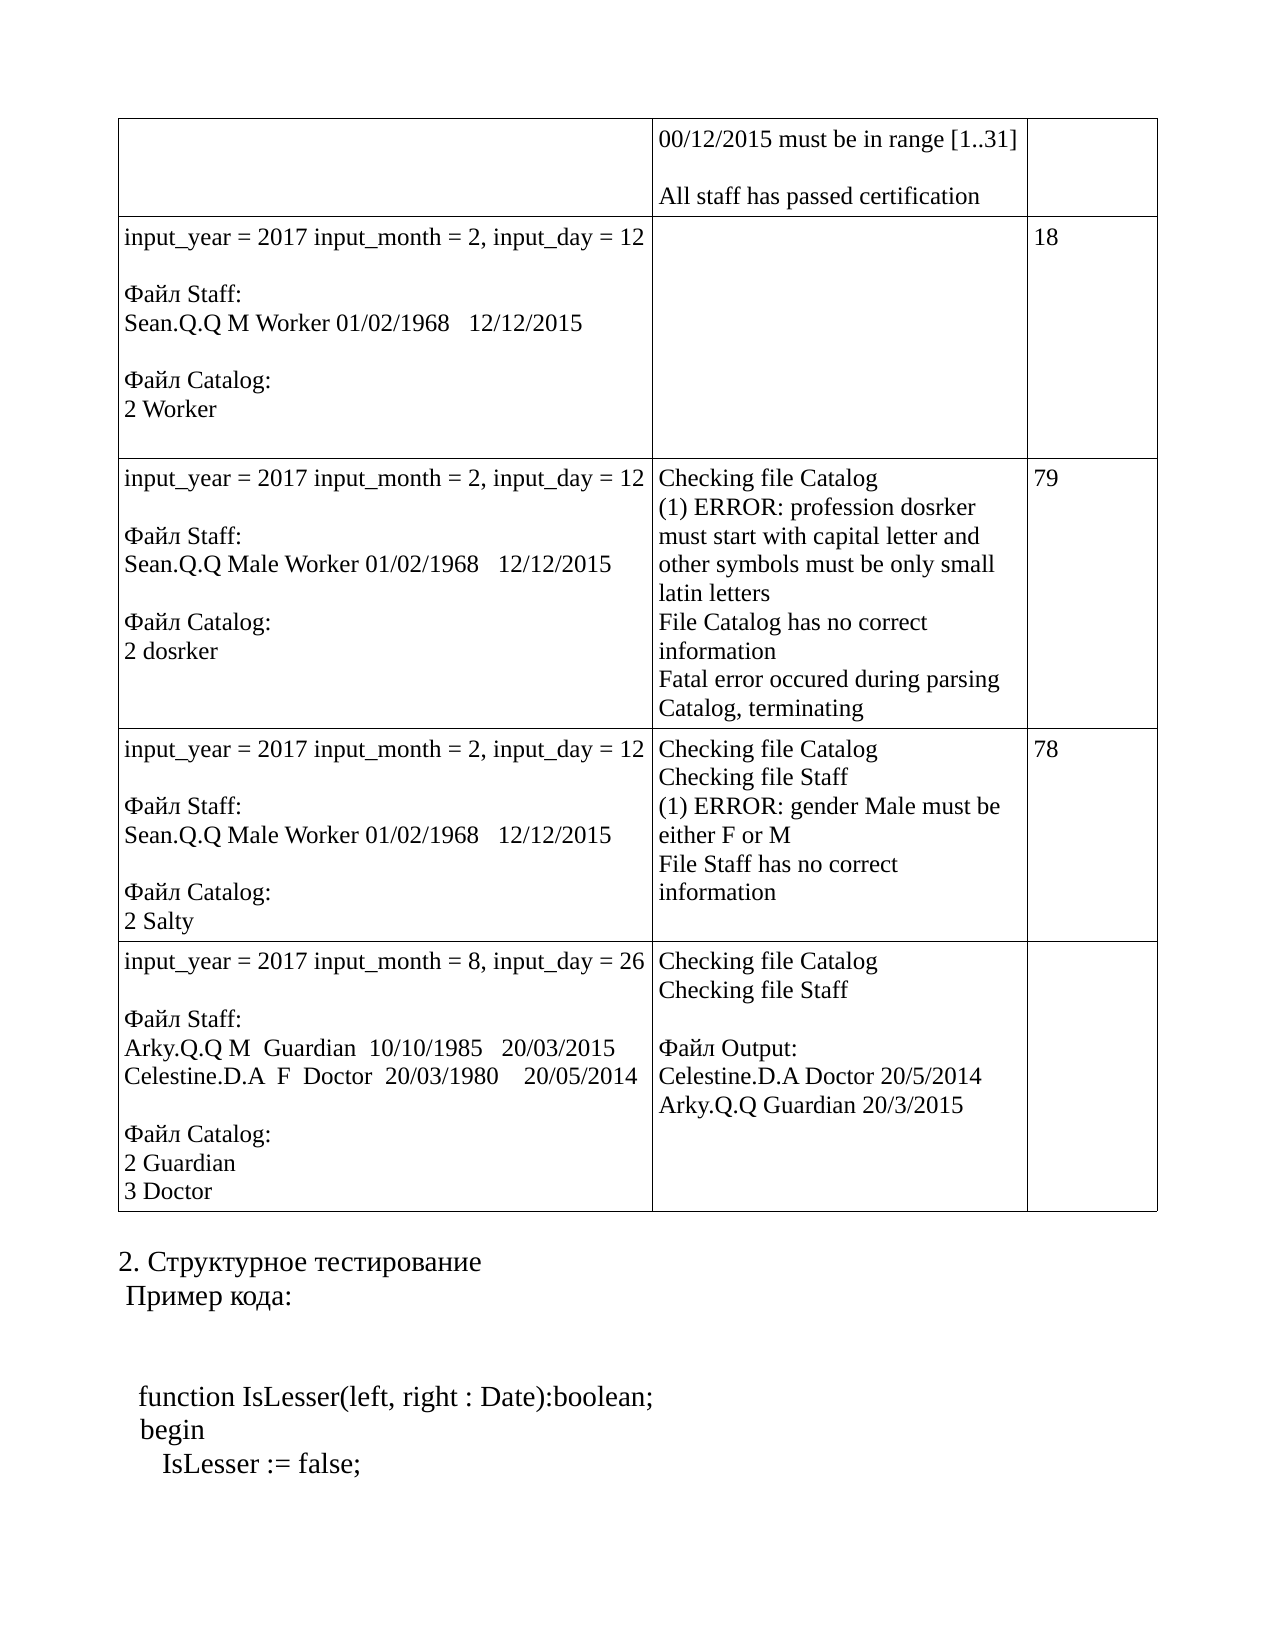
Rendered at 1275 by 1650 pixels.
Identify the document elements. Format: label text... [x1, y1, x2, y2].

table_cell [1028, 119, 1157, 216]
table_cell 79 [1028, 459, 1157, 728]
text IsLesser := false; [118, 1446, 1157, 1479]
text 2. Структурное тестирование [118, 1244, 1157, 1278]
table_cell 18 [1028, 217, 1157, 457]
text function IsLesser(left, right : Date):boolean; [118, 1379, 1157, 1412]
text Пример кода: [118, 1278, 1157, 1312]
table_cell input_year = 2017 input_month = 2, input_day = 12 Файл Staff: Sean.Q.Q Male Worker 01/02/1968 12/12/2015 Файл Catalog: 2 Salty [119, 729, 652, 941]
text begin [118, 1412, 1157, 1446]
table_cell 78 [1028, 729, 1157, 941]
table_cell input_year = 2017 input_month = 8, input_day = 26 Файл Staff: Arky.Q.Q M Guardian 10/10/1985 20/03/2015 Celestine.D.A F Doctor 20/03/1980 20/05/2014 Файл Catalog: 2 Guardian 3 Doctor [119, 942, 652, 1211]
table_cell [1028, 942, 1157, 1211]
table_cell 00/12/2015 must be in range [1..31] All staff has passed certification [653, 119, 1027, 216]
table_cell Checking file Catalog (1) ERROR: profession dosrker must start with capital letter and other symbols must be only small latin letters File Catalog has no correct information Fatal error occured during parsing Catalog, terminating [653, 459, 1027, 728]
table_cell input_year = 2017 input_month = 2, input_day = 12 Файл Staff: Sean.Q.Q M Worker 01/02/1968 12/12/2015 Файл Catalog: 2 Worker [119, 217, 652, 457]
table_cell [653, 217, 1027, 457]
table_cell [119, 119, 652, 216]
table_cell Checking file Catalog Checking file Staff (1) ERROR: gender Male must be either F or M File Staff has no correct information [653, 729, 1027, 941]
table_cell input_year = 2017 input_month = 2, input_day = 12 Файл Staff: Sean.Q.Q Male Worker 01/02/1968 12/12/2015 Файл Catalog: 2 dosrker [119, 459, 652, 728]
table_cell Checking file Catalog Checking file Staff Файл Output: Celestine.D.A Doctor 20/5/2014 Arky.Q.Q Guardian 20/3/2015 [653, 942, 1027, 1211]
